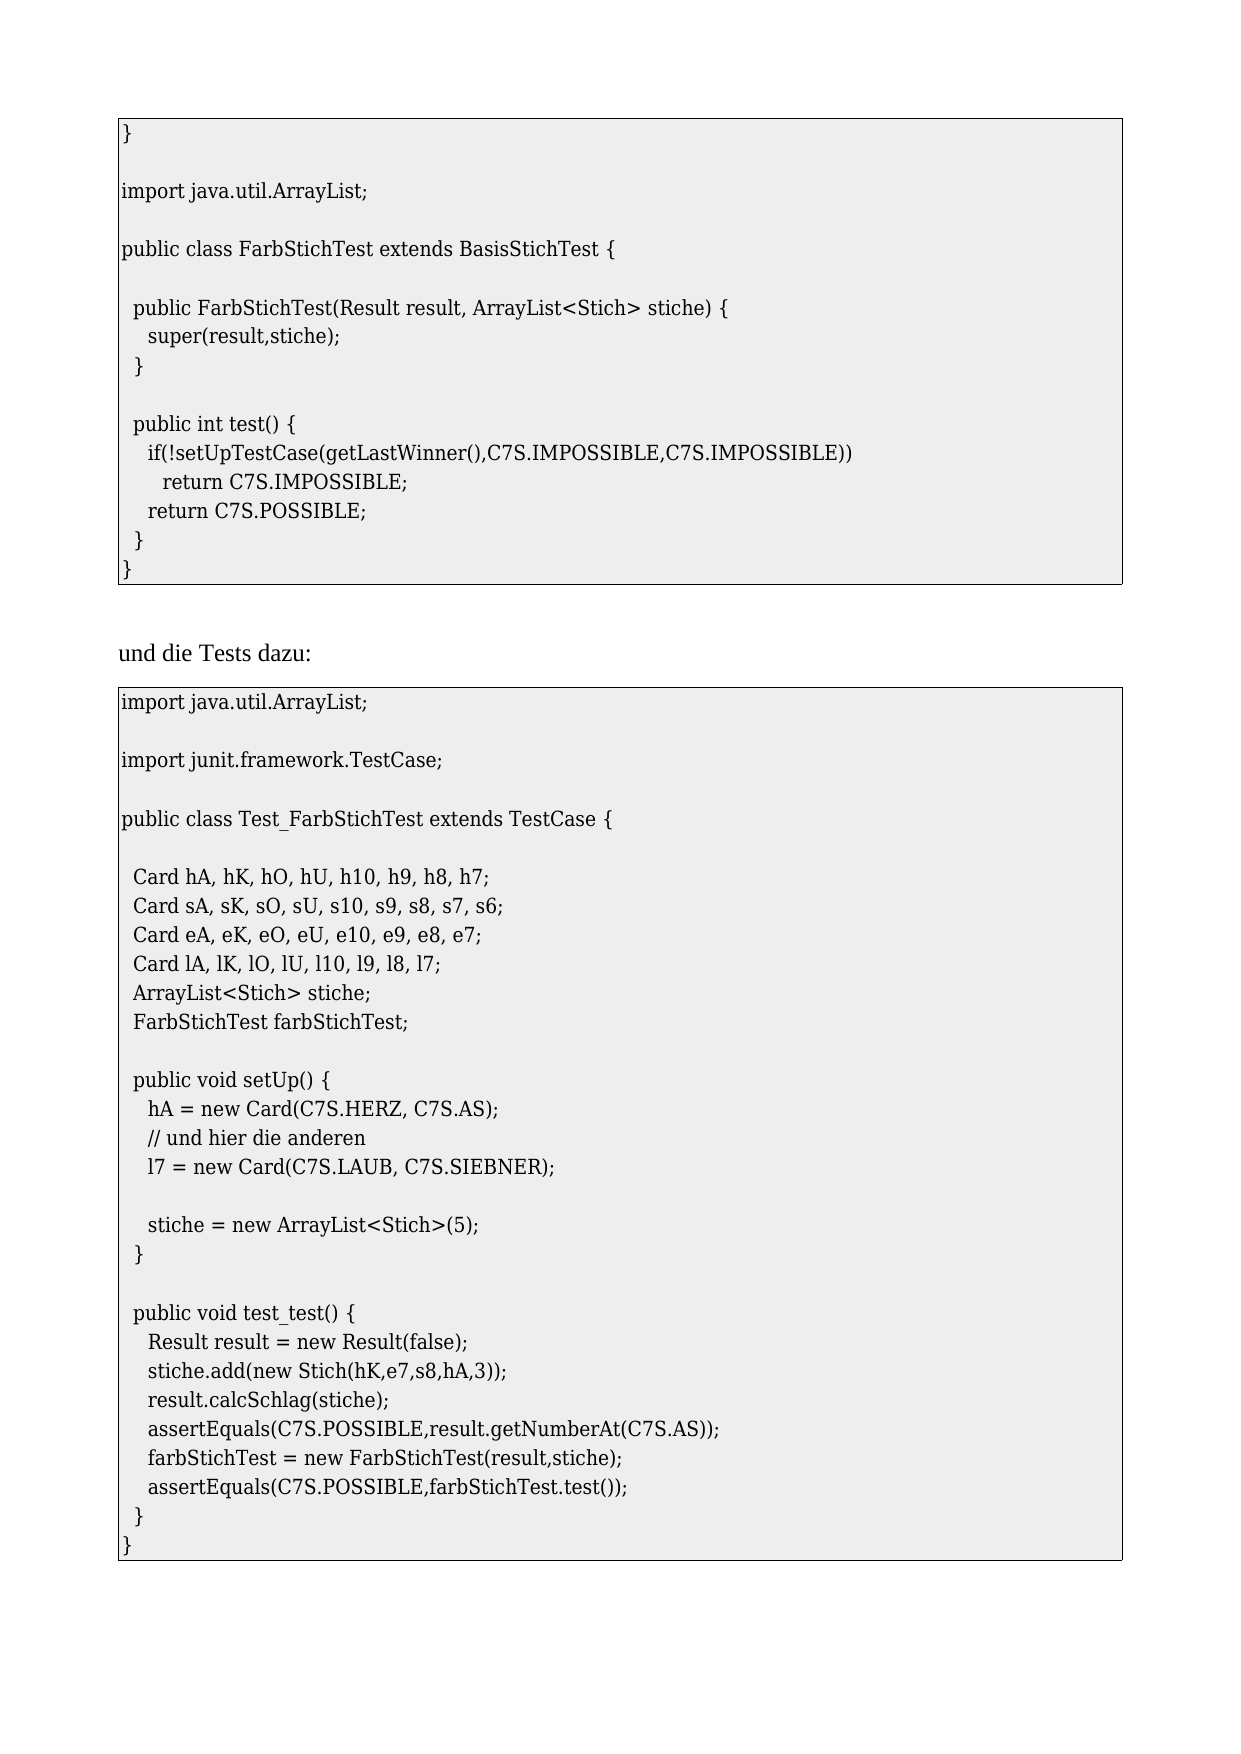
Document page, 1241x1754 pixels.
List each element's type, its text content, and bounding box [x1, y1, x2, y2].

text } [119, 119, 1122, 145]
text public FarbStichTest(Result result, ArrayList<Stich> stiche) { [119, 292, 1122, 320]
text } [119, 554, 1122, 584]
text stiche = new ArrayList<Stich>(5); [119, 1210, 1122, 1238]
text assertEquals(C7S.POSSIBLE,result.getNumberAt(C7S.AS)); [119, 1414, 1122, 1441]
text import java.util.ArrayList; [119, 176, 1122, 203]
text import junit.framework.TestCase; [119, 745, 1122, 773]
text l7 = new Card(C7S.LAUB, C7S.SIEBNER); [119, 1152, 1122, 1179]
text und die Tests dazu: [118, 638, 1122, 667]
text super(result,stiche); [119, 322, 1122, 349]
text if(!setUpTestCase(getLastWinner(),C7S.IMPOSSIBLE,C7S.IMPOSSIBLE)) [119, 438, 1122, 465]
text } [119, 1530, 1122, 1560]
text assertEquals(C7S.POSSIBLE,farbStichTest.test()); [119, 1472, 1122, 1499]
text Card eA, eK, eO, eU, e10, e9, e8, e7; [119, 920, 1122, 947]
text public class FarbStichTest extends BasisStichTest { [119, 234, 1122, 262]
text // und hier die anderen [119, 1123, 1122, 1151]
text return C7S.POSSIBLE; [119, 496, 1122, 523]
text return C7S.IMPOSSIBLE; [119, 467, 1122, 494]
text public void test_test() { [119, 1298, 1122, 1325]
text Card sA, sK, sO, sU, s10, s9, s8, s7, s6; [119, 891, 1122, 918]
text } [119, 525, 1122, 552]
text } [119, 351, 1122, 378]
text public void setUp() { [119, 1065, 1122, 1092]
text hA = new Card(C7S.HERZ, C7S.AS); [119, 1094, 1122, 1121]
text FarbStichTest farbStichTest; [119, 1007, 1122, 1034]
text } [119, 1239, 1122, 1267]
text public int test() { [119, 409, 1122, 436]
text public class Test_FarbStichTest extends TestCase { [119, 803, 1122, 831]
text result.calcSchlag(stiche); [119, 1385, 1122, 1412]
text farbStichTest = new FarbStichTest(result,stiche); [119, 1443, 1122, 1470]
text stiche.add(new Stich(hK,e7,s8,hA,3)); [119, 1356, 1122, 1383]
text Card hA, hK, hO, hU, h10, h9, h8, h7; [119, 862, 1122, 889]
text Card lA, lK, lO, lU, l10, l9, l8, l7; [119, 949, 1122, 976]
text import java.util.ArrayList; [119, 688, 1122, 714]
text ArrayList<Stich> stiche; [119, 978, 1122, 1005]
text } [119, 1501, 1122, 1528]
text Result result = new Result(false); [119, 1327, 1122, 1354]
